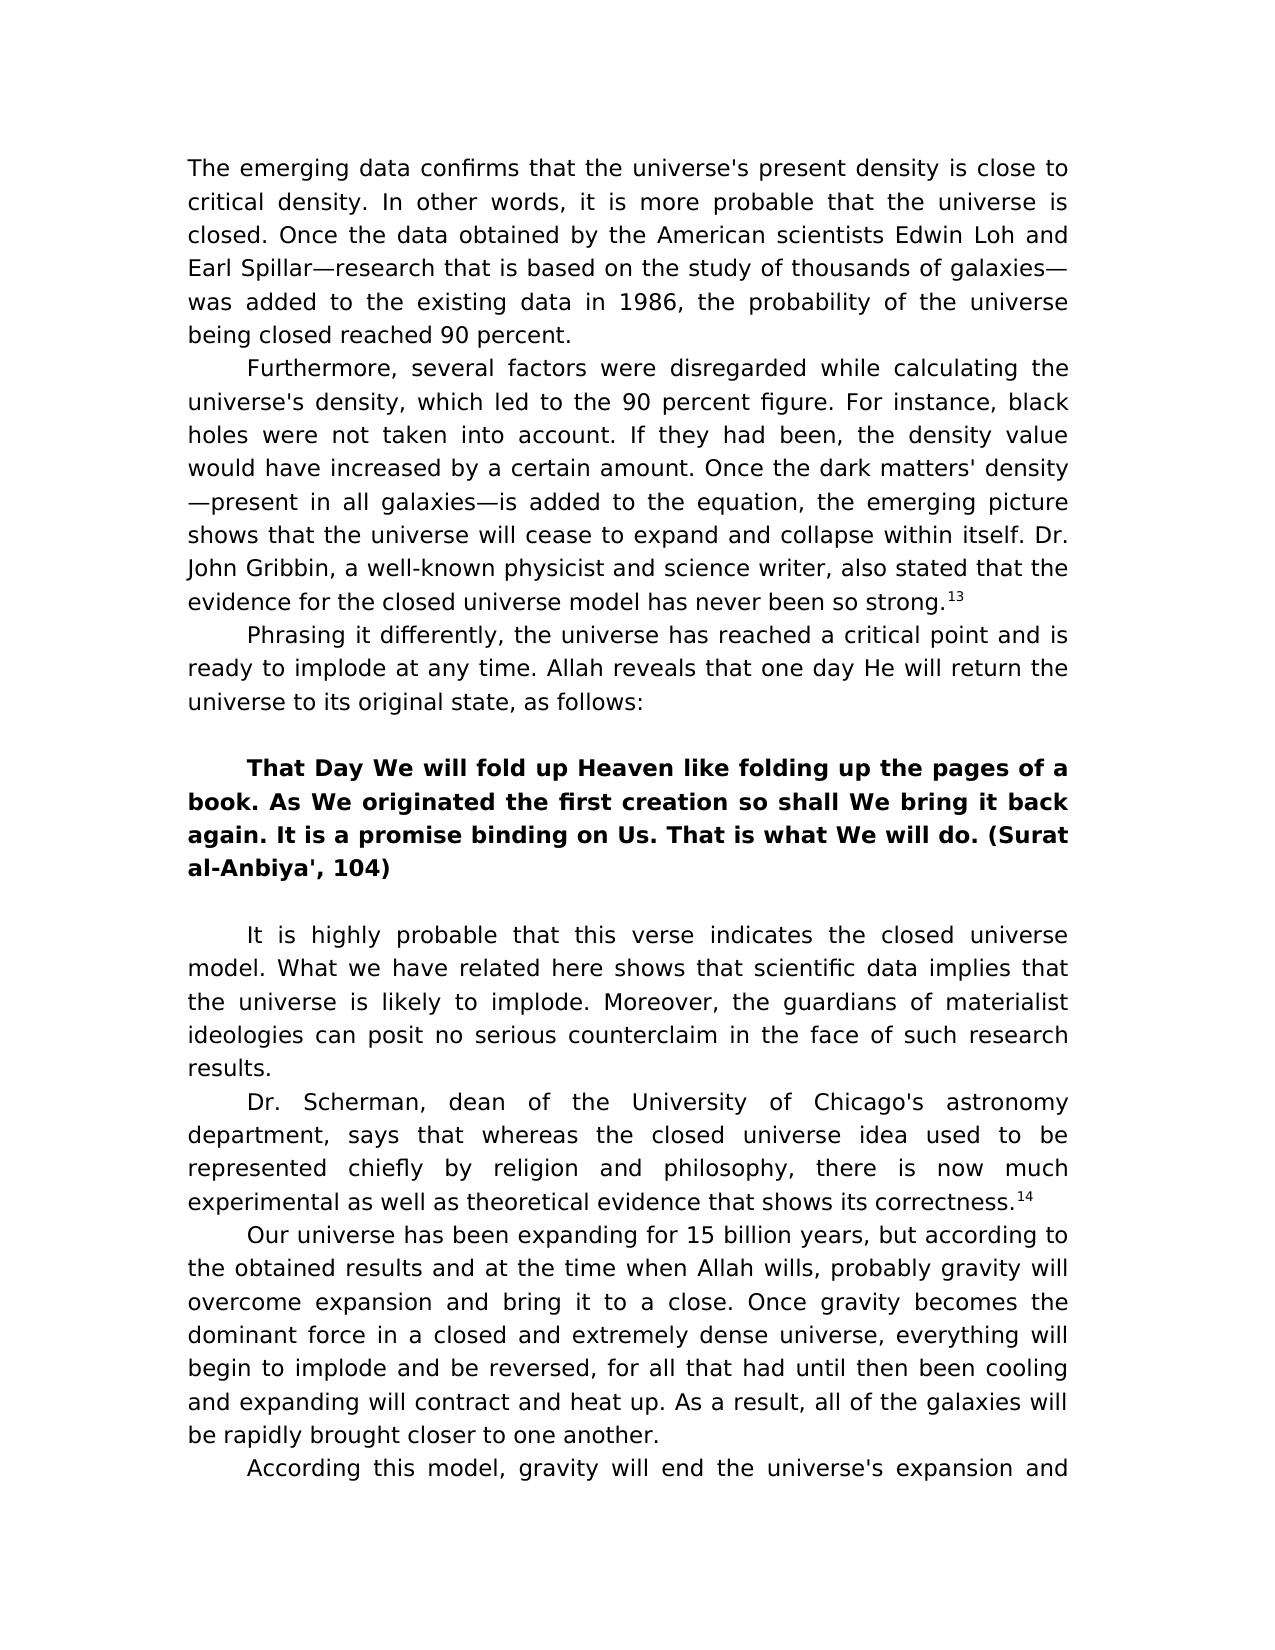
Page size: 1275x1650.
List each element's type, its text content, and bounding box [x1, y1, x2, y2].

text The emerging data confirms that the universe's present density is close to critical density. In other words, it is more probable that the universe is closed. Once the data obtained by the American scientists Edwin Loh and Earl Spillar—research that is based on the study of thousands of galaxies—was added to the existing data in 1986, the probability of the universe being closed reached 90 percent. [187, 150, 1070, 350]
text Our universe has been expanding for 15 billion years, but according to the obtained results and at the time when Allah wills, probably gravity will overcome expansion and bring it to a close. Once gravity becomes the dominant force in a closed and extremely dense universe, everything will begin to implode and be reversed, for all that had until then been cooling and expanding will contract and heat up. As a result, all of the galaxies will be rapidly brought closer to one another. [187, 1217, 1070, 1450]
text Phrasing it differently, the universe has reached a critical point and is ready to implode at any time. Allah reveals that one day He will return the universe to its original state, as follows: [187, 617, 1070, 717]
text According this model, gravity will end the universe's expansion and [187, 1450, 1070, 1483]
text Dr. Scherman, dean of the University of Chicago's astronomy department, says that whereas the closed universe idea used to be represented chiefly by religion and philosophy, there is now much experimental as well as theoretical evidence that shows its correctness.14 [187, 1083, 1070, 1217]
text It is highly probable that this verse indicates the closed universe model. What we have related here shows that scientific data implies that the universe is likely to implode. Moreover, the guardians of materialist ideologies can posit no serious counterclaim in the face of such research results. [187, 917, 1070, 1083]
text That Day We will fold up Heaven like folding up the pages of a book. As We originated the first creation so shall We bring it back again. It is a promise binding on Us. That is what We will do. (Surat al-Anbiya', 104) [187, 750, 1070, 883]
text Furthermore, several factors were disregarded while calculating the universe's density, which led to the 90 percent figure. For instance, black holes were not taken into account. If they had been, the density value would have increased by a certain amount. Once the dark matters' density—present in all galaxies—is added to the equation, the emerging picture shows that the universe will cease to expand and collapse within itself. Dr. John Gribbin, a well-known physicist and science writer, also stated that the evidence for the closed universe model has never been so strong.13 [187, 350, 1070, 617]
